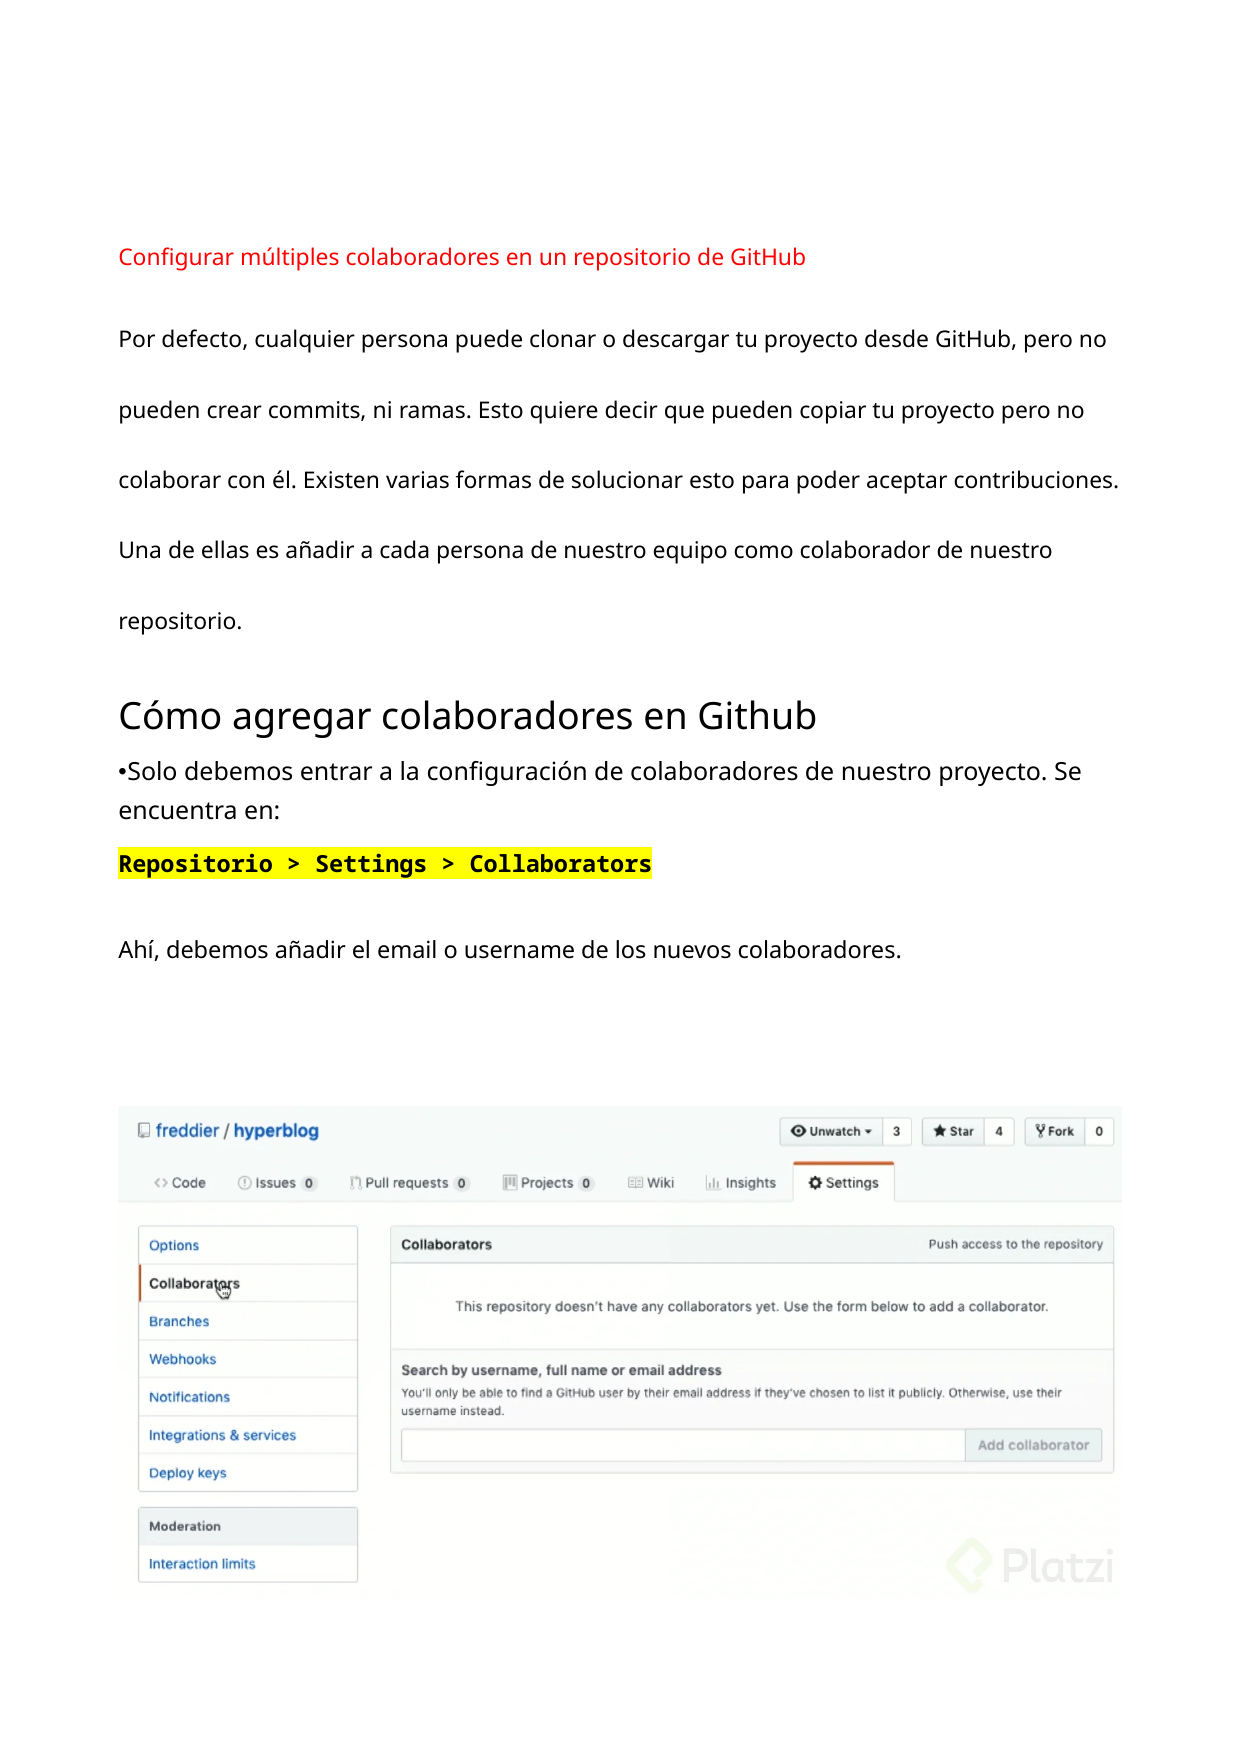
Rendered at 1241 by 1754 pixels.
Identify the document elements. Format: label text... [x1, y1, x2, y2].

subtitle Cómo agregar colaboradores en Github [118, 689, 1122, 741]
subtitle Configurar múltiples colaboradores en un repositorio de GitHub [118, 241, 1122, 272]
text Ahí, debemos añadir el email o username de los nuevos colaboradores. [118, 934, 1122, 966]
picture [118, 1106, 1123, 1598]
text Por defecto, cualquier persona puede clonar o descargar tu proyecto desde GitHub, pero no pueden crear commits, ni ramas. Esto quiere decir que pueden copiar tu proyecto pero no colaborar con él. Existen varias formas de solucionar esto para poder aceptar contribuciones. Una de ellas es añadir a cada persona de nuestro equipo como colaborador de nuestro repositorio. [118, 323, 1122, 636]
text Repositorio > Settings > Collaborators [118, 847, 1122, 879]
list Solo debemos entrar a la configuración de colaboradores de nuestro proyecto. Se encuentra en: [118, 753, 1122, 827]
